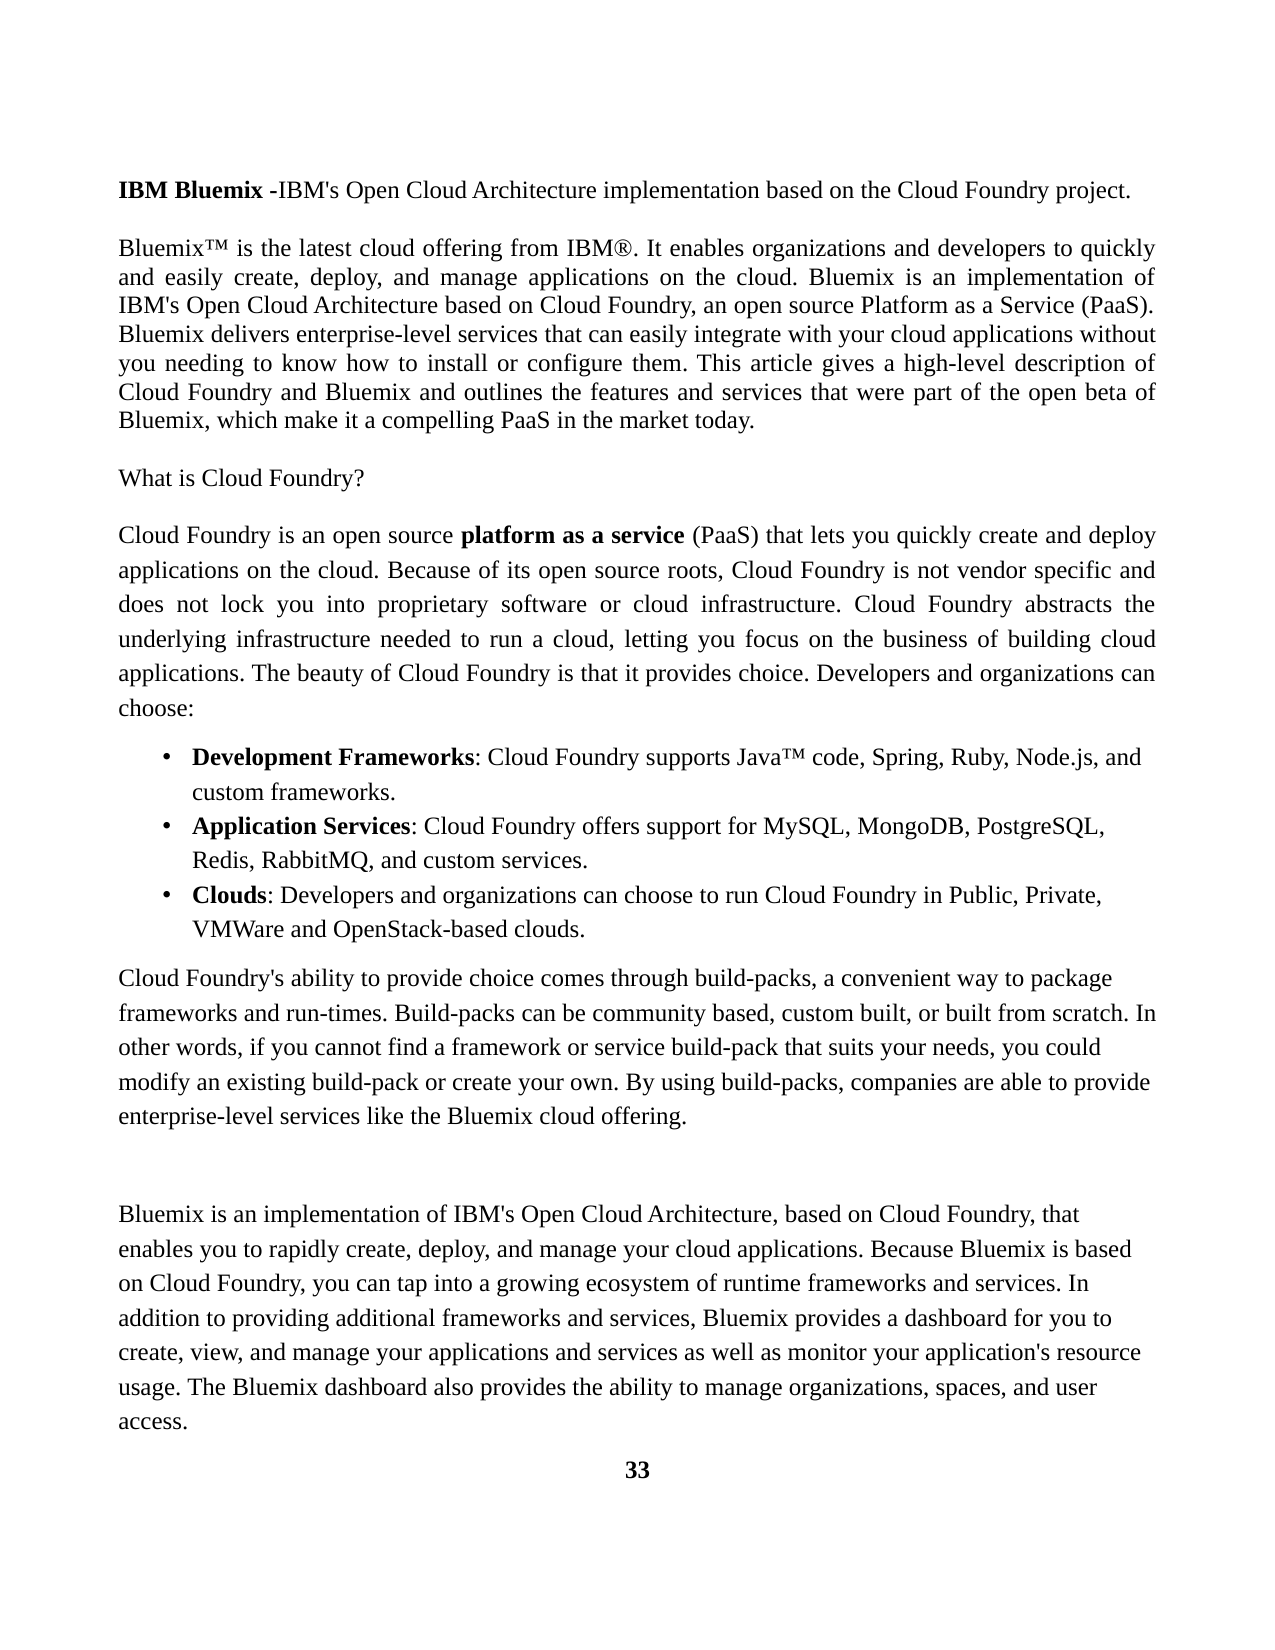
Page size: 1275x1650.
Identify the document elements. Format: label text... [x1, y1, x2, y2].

list Development Frameworks: Cloud Foundry supports Java™ code, Spring, Ruby, Node.js, and custom frameworks. [162, 742, 1157, 805]
text Bluemix is an implementation of IBM's Open Cloud Architecture, based on Cloud Foundry, that enables you to rapidly create, deploy, and manage your cloud applications. Because Bluemix is based on Cloud Foundry, you can tap into a growing ecosystem of runtime frameworks and services. In addition to providing additional frameworks and services, Bluemix provides a dashboard for you to create, view, and manage your applications and services as well as monitor your application's resource usage. The Bluemix dashboard also provides the ability to manage organizations, spaces, and user access. [118, 1199, 1157, 1435]
text Bluemix™ is the latest cloud offering from IBM®. It enables organizations and developers to quickly and easily create, deploy, and manage applications on the cloud. Bluemix is an implementation of IBM's Open Cloud Architecture based on Cloud Foundry, an open source Platform as a Service (PaaS). Bluemix delivers enterprise-level services that can easily integrate with your cloud applications without you needing to know how to install or configure them. This article gives a high-level description of Cloud Foundry and Bluemix and outlines the features and services that were part of the open beta of Bluemix, which make it a compelling PaaS in the market today. [118, 233, 1157, 434]
list Clouds: Developers and organizations can choose to run Cloud Foundry in Public, Private, VMWare and OpenStack-based clouds. [162, 880, 1157, 943]
text Cloud Foundry is an open source platform as a service (PaaS) that lets you quickly create and deploy applications on the cloud. Because of its open source roots, Cloud Foundry is not vendor specific and does not lock you into proprietary software or cloud infrastructure. Cloud Foundry abstracts the underlying infrastructure needed to run a cloud, letting you focus on the business of building cloud applications. The beauty of Cloud Foundry is that it provides choice. Developers and organizations can choose: [118, 521, 1157, 722]
text 33 [118, 1456, 1157, 1484]
text IBM Bluemix -IBM's Open Cloud Architecture implementation based on the Cloud Foundry project. [118, 176, 1157, 204]
text Cloud Foundry's ability to provide choice comes through build-packs, a convenient way to package frameworks and run-times. Build-packs can be community based, custom built, or built from scratch. In other words, if you cannot find a framework or service build-pack that suits your needs, you could modify an existing build-pack or create your own. By using build-packs, companies are able to provide enterprise-level services like the Bluemix cloud offering. [118, 963, 1157, 1130]
list Application Services: Cloud Foundry offers support for MySQL, MongoDB, PostgreSQL, Redis, RabbitMQ, and custom services. [162, 811, 1157, 874]
text What is Cloud Foundry? [118, 463, 1157, 492]
